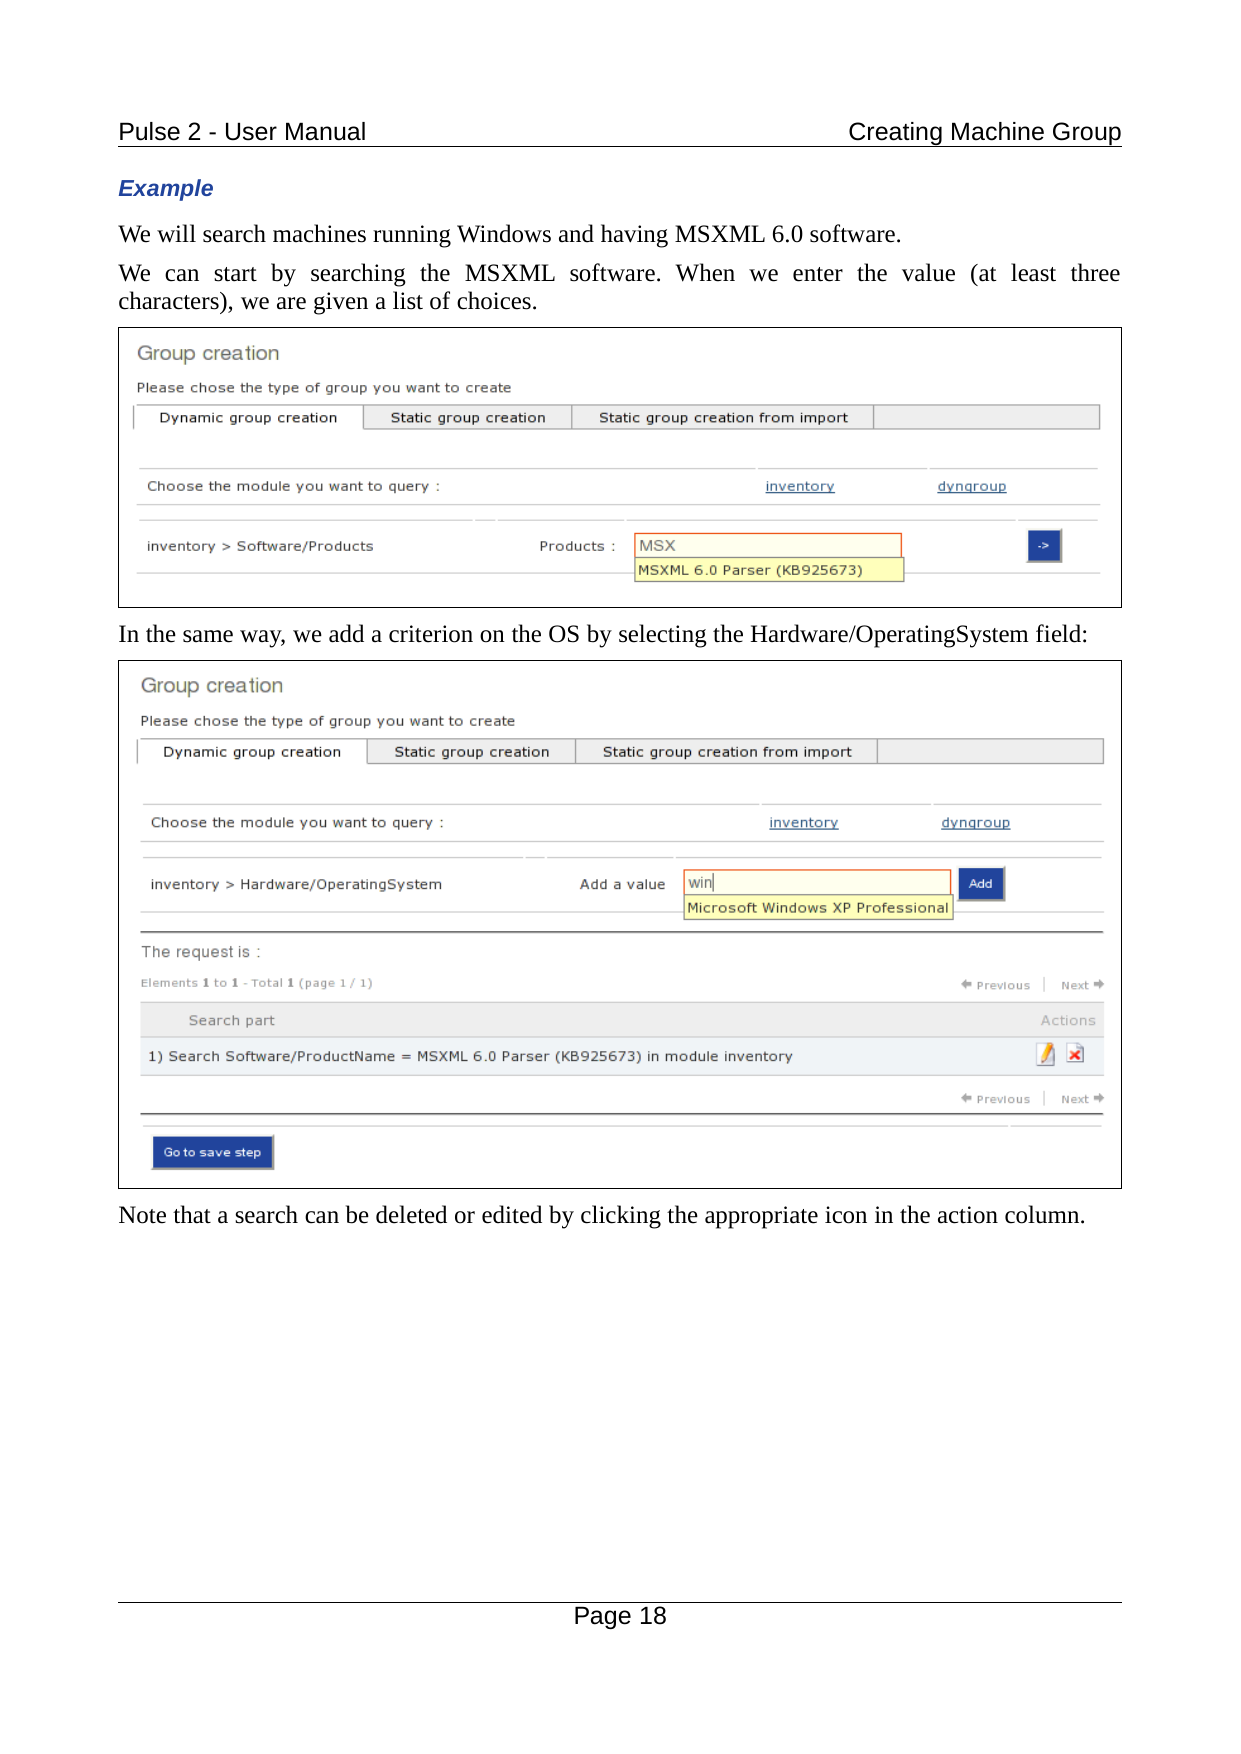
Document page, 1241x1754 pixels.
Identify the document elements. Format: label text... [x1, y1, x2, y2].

picture [128, 337, 1113, 599]
text [119, 661, 1121, 1188]
text [119, 328, 1121, 607]
text Note that a search can be deleted or edited by clicking the appropriate icon in the action column. [118, 1189, 1122, 1229]
subtitle Example [118, 176, 1122, 202]
text We can start by searching the MSXML software. When we enter the value (at least three characters), we are given a list of choices. [118, 259, 1122, 315]
picture [128, 669, 1113, 1180]
text We will search machines running Windows and having MSXML 6.0 software. [118, 219, 1122, 247]
text In the same way, we add a criterion on the OS by selecting the Hardware/OperatingSystem field: [118, 608, 1122, 648]
